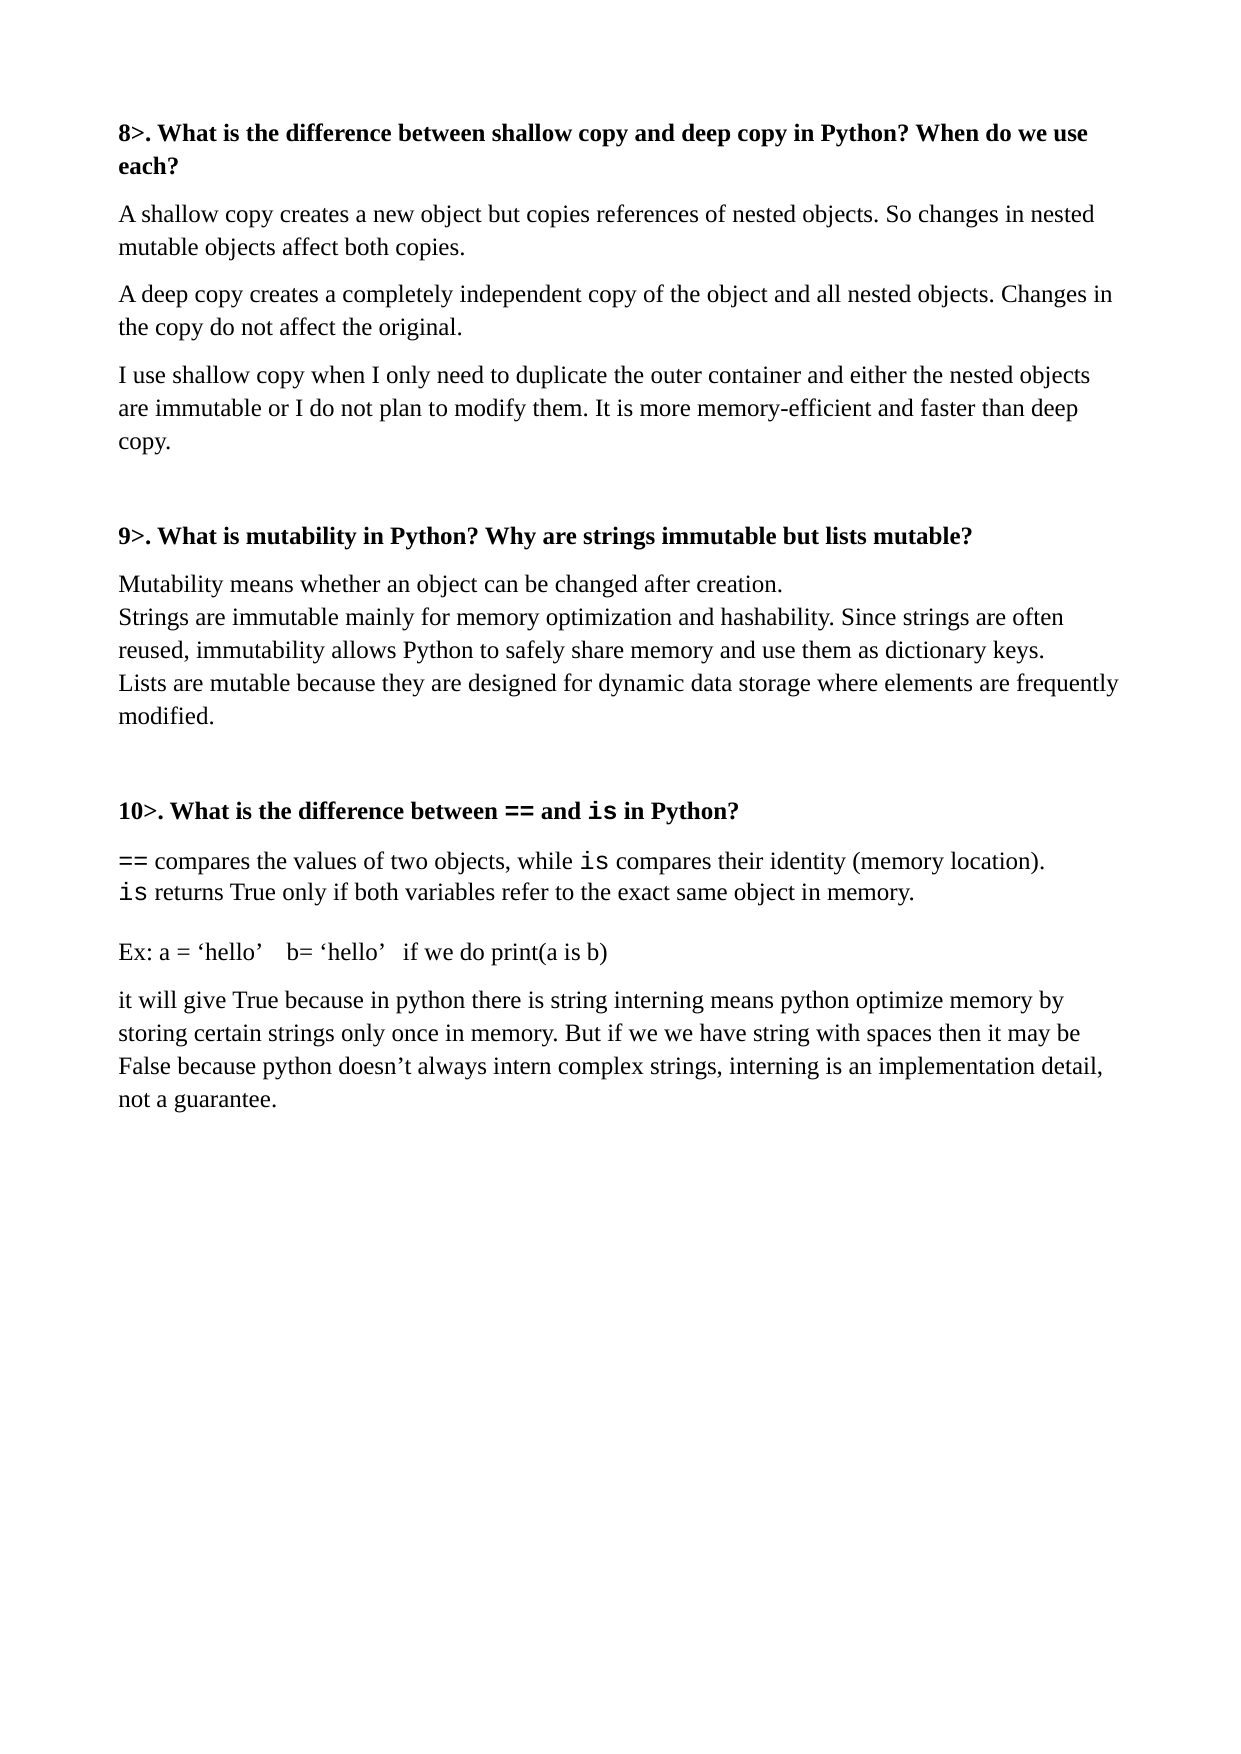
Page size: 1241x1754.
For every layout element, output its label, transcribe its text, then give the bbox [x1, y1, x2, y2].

text I use shallow copy when I only need to duplicate the outer container and either the nested objects are immutable or I do not plan to modify them. It is more memory-efficient and faster than deep copy. [118, 360, 1122, 455]
text Mutability means whether an object can be changed after creation. Strings are immutable mainly for memory optimization and hashability. Since strings are often reused, immutability allows Python to safely share memory and use them as dictionary keys. Lists are mutable because they are designed for dynamic data storage where elements are frequently modified. [118, 569, 1122, 730]
text == compares the values of two objects, while is compares their identity (memory location). is returns True only if both variables refer to the exact same object in memory. [118, 846, 1063, 908]
text A deep copy creates a completely independent copy of the object and all nested objects. Changes in the copy do not affect the original. [118, 279, 1122, 341]
text A shallow copy creates a new object but copies references of nested objects. So changes in nested mutable objects affect both copies. [118, 199, 1122, 261]
text 8>. What is the difference between shallow copy and deep copy in Python? When do we use each? [118, 118, 1122, 180]
text Ex: a = ‘hello’ b= ‘hello’ if we do print(a is b) [118, 937, 1122, 966]
text it will give True because in python there is string interning means python optimize memory by storing certain strings only once in memory. But if we we have string with spaces then it may be False because python doesn’t always intern complex strings, interning is an implementation detail, not a guarantee. [118, 985, 1122, 1113]
text 9>. What is mutability in Python? Why are strings immutable but lists mutable? [118, 521, 1122, 550]
text 10>. What is the difference between == and is in Python? [118, 796, 1122, 827]
